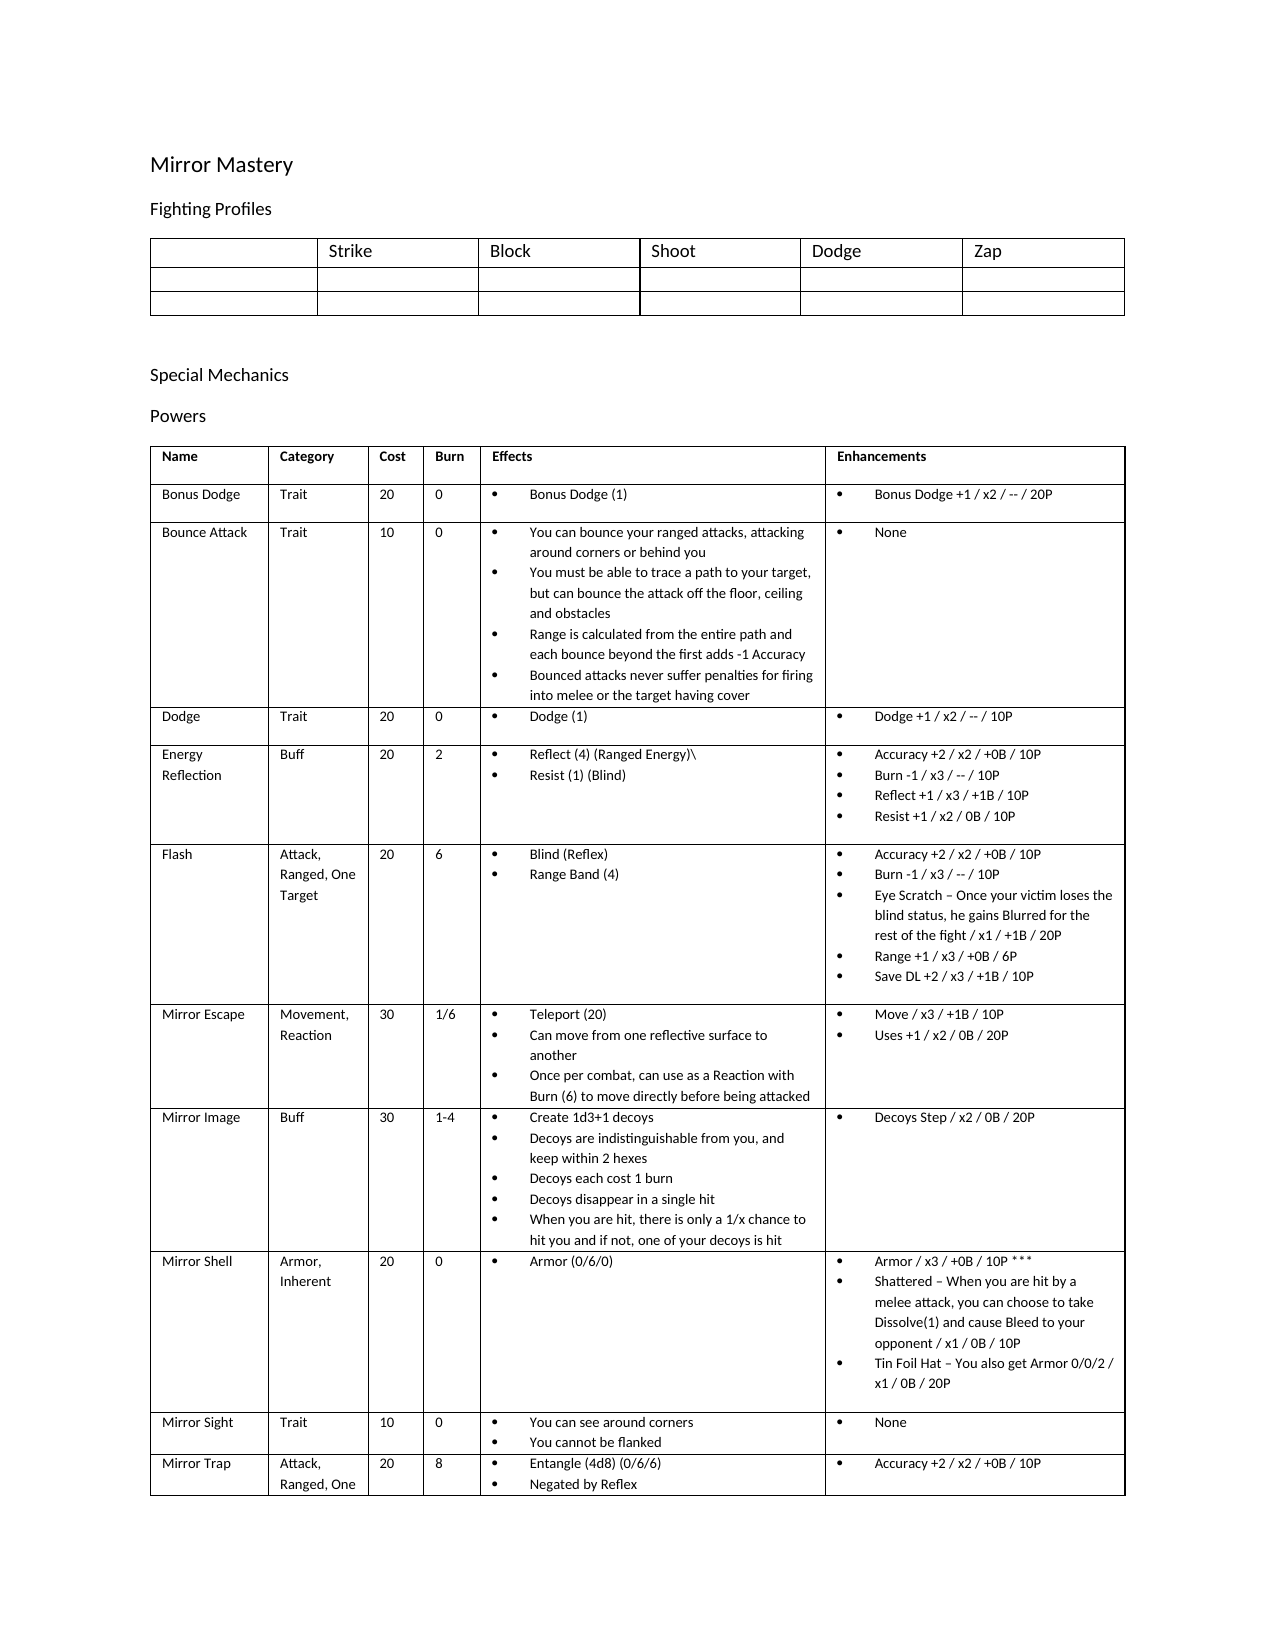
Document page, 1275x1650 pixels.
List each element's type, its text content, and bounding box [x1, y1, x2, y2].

table_header Burn [424, 447, 480, 484]
table_cell [151, 268, 317, 291]
table_cell 20 [369, 746, 423, 844]
table_cell Mirror Shell [151, 1252, 268, 1412]
table_cell Move / x3 / +1B / 10P Uses +1 / x2 / 0B / 20P [826, 1005, 1124, 1107]
text Powers [150, 404, 1125, 427]
table_cell You can see around corners You cannot be flanked [481, 1413, 825, 1453]
table_cell Bonus Dodge [151, 485, 268, 522]
table_cell 20 [369, 485, 423, 522]
table_cell Mirror Sight [151, 1413, 268, 1453]
table_header Dodge [801, 239, 962, 267]
text Special Mechanics [150, 363, 1125, 386]
table_cell Accuracy +2 / x2 / +0B / 10P Armor 1/1/0 / x3 / +1B / 10P Entangle Die / x3 / +1B / 10P Range +1 / x3 / +0B / 10P Save DL +2 / x3 / +1B / 10P [826, 1455, 1124, 1495]
table_cell 0 [424, 708, 480, 744]
table_cell None [826, 523, 1124, 707]
table_cell Accuracy +2 / x2 / +0B / 10P Burn -1 / x3 / -- / 10P Eye Scratch – Once your victim loses the blind status, he gains Blurred for the rest of the fight / x1 / +1B / 20P Range +1 / x3 / +0B / 6P Save DL +2 / x3 / +1B / 10P [826, 845, 1124, 1004]
table_header [151, 239, 317, 267]
table_cell Create 1d3+1 decoys Decoys are indistinguishable from you, and keep within 2 hexes Decoys each cost 1 burn Decoys disappear in a single hit When you are hit, there is only a 1/x chance to hit you and if not, one of your decoys is hit [481, 1109, 825, 1251]
table_cell Bonus Dodge (1) [481, 485, 825, 522]
table_header Shoot [641, 239, 800, 267]
table_cell Entangle (4d8) (0/6/6) Negated by Reflex On Escape: Stun (Wit) [481, 1455, 825, 1495]
table_cell Movement, Reaction [269, 1005, 368, 1107]
table_cell Teleport (20) Can move from one reflective surface to another Once per combat, can use as a Reaction with Burn (6) to move directly before being attacked [481, 1005, 825, 1107]
table_cell [801, 268, 962, 291]
table_header Zap [963, 239, 1124, 267]
table_cell [479, 268, 639, 291]
table_cell Mirror Image [151, 1109, 268, 1251]
table_cell Armor, Inherent [269, 1252, 368, 1412]
table_cell Bonus Dodge +1 / x2 / -- / 20P [826, 485, 1124, 522]
table_cell 0 [424, 523, 480, 707]
table_cell 8 [424, 1455, 480, 1495]
table_cell Armor / x3 / +0B / 10P *** Shattered – When you are hit by a melee attack, you can choose to take Dissolve(1) and cause Bleed to your opponent / x1 / 0B / 10P Tin Foil Hat – You also get Armor 0/0/2 / x1 / 0B / 20P [826, 1252, 1124, 1412]
table_cell Mirror Trap [151, 1455, 268, 1495]
table_cell Bounce Attack [151, 523, 268, 707]
table_cell 20 [369, 845, 423, 1004]
table_cell 20 [369, 708, 423, 744]
table_cell [963, 292, 1124, 315]
table_cell [151, 292, 317, 315]
table_cell Trait [269, 485, 368, 522]
table_cell Reflect (4) (Ranged Energy)\ Resist (1) (Blind) [481, 746, 825, 844]
table_cell Dodge +1 / x2 / -- / 10P [826, 708, 1124, 744]
text Fighting Profiles [150, 197, 1125, 220]
table_cell Mirror Escape [151, 1005, 268, 1107]
table_cell Buff [269, 1109, 368, 1251]
table_cell Trait [269, 708, 368, 744]
table_cell 1-4 [424, 1109, 480, 1251]
table_cell 0 [424, 1252, 480, 1412]
table_cell 1/6 [424, 1005, 480, 1107]
table_cell Decoys Step / x2 / 0B / 20P [826, 1109, 1124, 1251]
table_cell [318, 268, 478, 291]
table_cell Buff [269, 746, 368, 844]
table_cell Dodge [151, 708, 268, 744]
table_cell Attack, Ranged, One [269, 1455, 368, 1495]
table_cell None [826, 1413, 1124, 1453]
table_cell Dodge (1) [481, 708, 825, 744]
table_cell 0 [424, 485, 480, 522]
table_cell Attack, Ranged, One Target [269, 845, 368, 1004]
table_cell Blind (Reflex) Range Band (4) [481, 845, 825, 1004]
table_header Category [269, 447, 368, 484]
table_cell 6 [424, 845, 480, 1004]
table_header Strike [318, 239, 478, 267]
table_cell [963, 268, 1124, 291]
table_cell [801, 292, 962, 315]
text Mirror Mastery [150, 150, 1125, 178]
table_cell 30 [369, 1109, 423, 1251]
table_cell 20 [369, 1455, 423, 1495]
table_cell You can bounce your ranged attacks, attacking around corners or behind you You must be able to trace a path to your target, but can bounce the attack off the floor, ceiling and obstacles Range is calculated from the entire path and each bounce beyond the first adds -1 Accuracy Bounced attacks never suffer penalties for firing into melee or the target having cover [481, 523, 825, 707]
table_cell 0 [424, 1413, 480, 1453]
table_header Cost [369, 447, 423, 484]
table_cell 10 [369, 1413, 423, 1453]
table_cell [641, 268, 800, 291]
table_header Enhancements [826, 447, 1124, 484]
table_cell [479, 292, 639, 315]
table_header Effects [481, 447, 825, 484]
table_cell Trait [269, 523, 368, 707]
table_cell 2 [424, 746, 480, 844]
table_cell [318, 292, 478, 315]
table_cell Armor (0/6/0) [481, 1252, 825, 1412]
table_header Name [151, 447, 268, 484]
table_cell Energy Reflection [151, 746, 268, 844]
table_cell [641, 292, 800, 315]
table_cell Flash [151, 845, 268, 1004]
table_cell 10 [369, 523, 423, 707]
table_cell Trait [269, 1413, 368, 1453]
table_cell 20 [369, 1252, 423, 1412]
table_header Block [479, 239, 639, 267]
table_cell 30 [369, 1005, 423, 1107]
table_cell Accuracy +2 / x2 / +0B / 10P Burn -1 / x3 / -- / 10P Reflect +1 / x3 / +1B / 10P Resist +1 / x2 / 0B / 10P [826, 746, 1124, 844]
